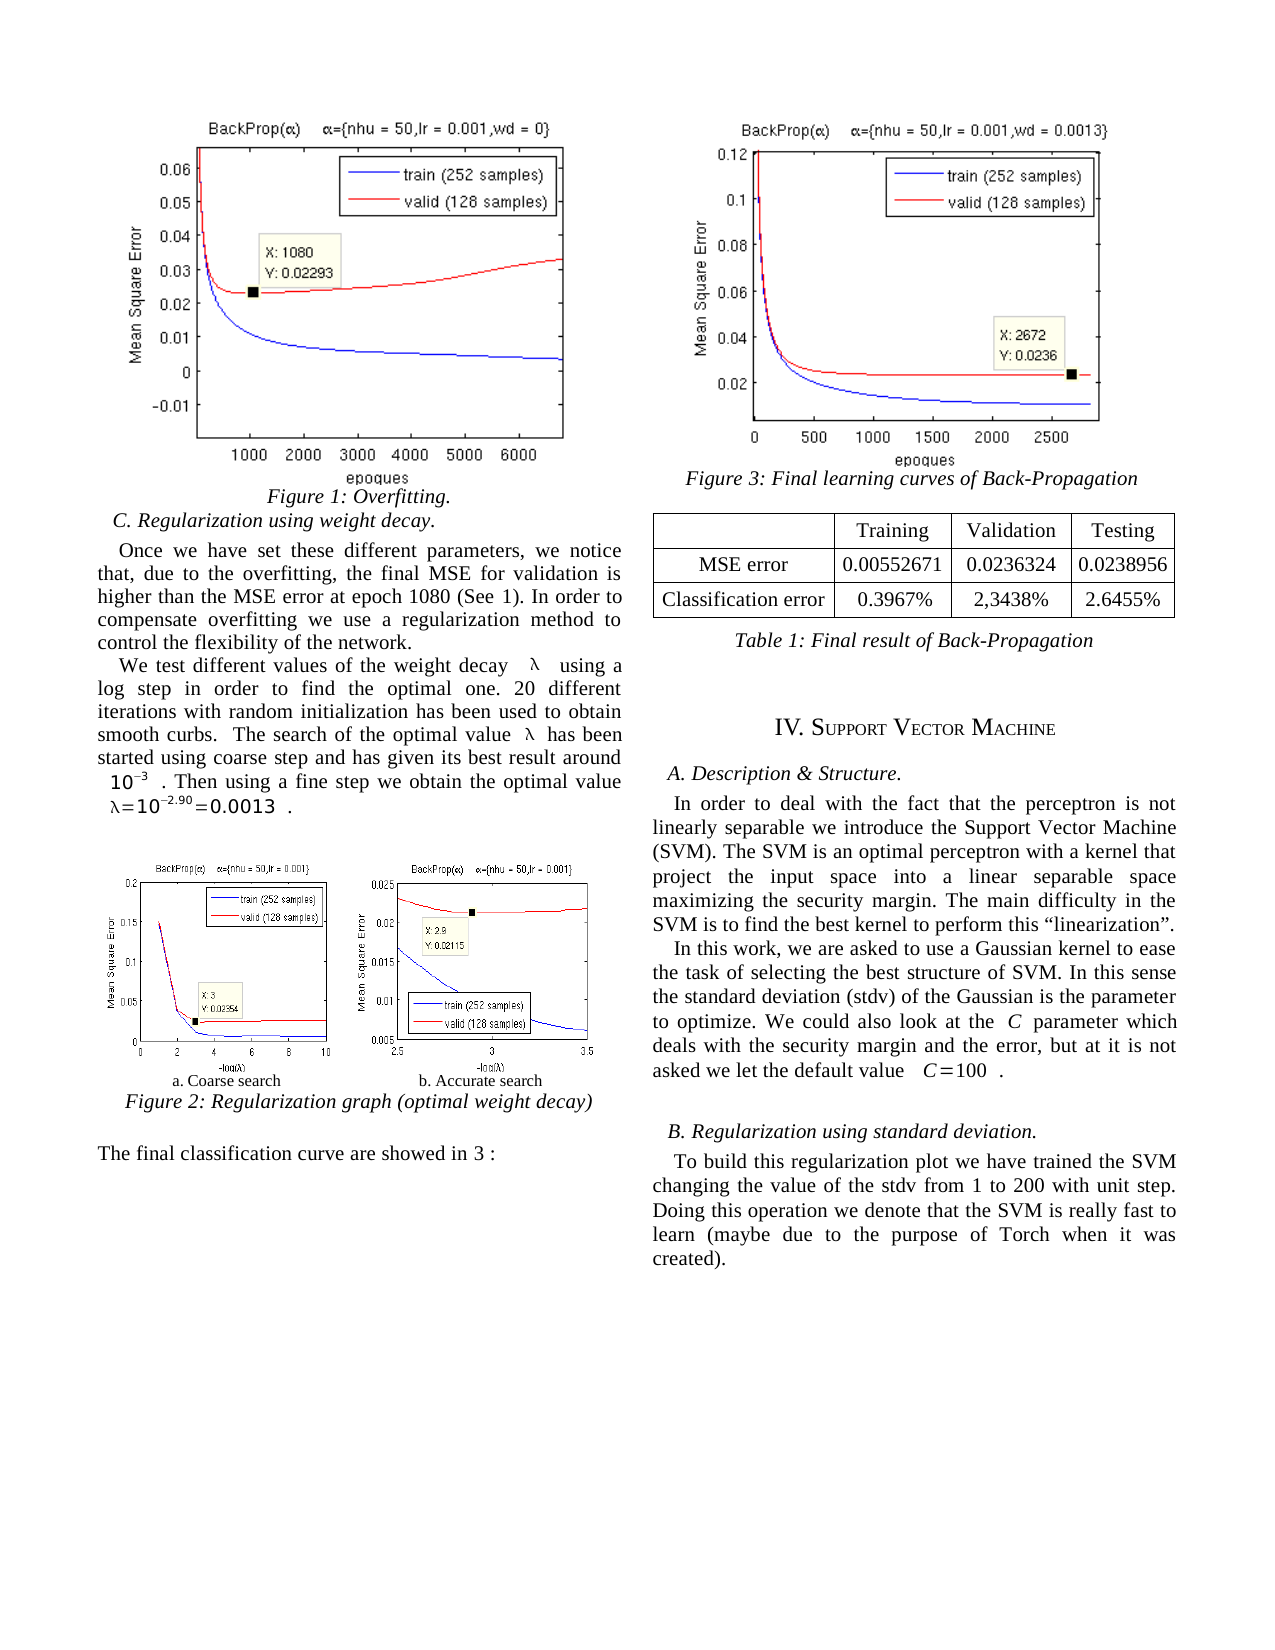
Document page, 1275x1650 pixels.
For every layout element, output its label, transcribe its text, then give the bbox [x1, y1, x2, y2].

picture [682, 117, 1144, 467]
picture [100, 859, 349, 1072]
subtitle Description & Structure. [667, 762, 1177, 785]
table_cell 0.0238956 [1072, 549, 1174, 582]
text The final classification curve are showed in Figure 3 : [97, 1141, 622, 1164]
table_header Validation [952, 514, 1071, 548]
table_cell 2,3438% [952, 583, 1071, 617]
table_cell Classification error [654, 583, 834, 617]
table_cell MSE error [654, 549, 834, 582]
picture [116, 116, 610, 485]
text Figure 3: Final learning curves of Back-Propagation [682, 467, 1143, 490]
table_header Training [835, 514, 951, 548]
subtitle Regularization using weight decay. [112, 509, 622, 532]
text Figure 2: Regularization graph (optimal weight decay) [101, 847, 619, 1112]
text In order to deal with the fact that the perceptron is not linearly separable we introduce the Support Vector Machine (SVM). The SVM is an optimal perceptron with a kernel that project the input space into a linear separable space maximizing the security margin. The main difficulty in the SVM is to find the best kernel to perform this “linearization”. [652, 792, 1177, 936]
table_cell 0.00552671 [835, 549, 951, 582]
subtitle Regularization using standard deviation. [667, 1120, 1177, 1143]
table_cell 0.0236324 [952, 549, 1071, 582]
text Figure 1: Overfitting. [97, 117, 622, 508]
text Once we have set these different parameters, we notice that, due to the overfitting, the final MSE for validation is higher than the MSE error at epoch 1080 (See Figure 1). In order to compensate overfitting we use a regularization method to control the flexibility of the network. [97, 538, 622, 653]
text b. Accurate search [351, 1072, 610, 1089]
picture [350, 859, 611, 1072]
text We test different values of the weight decay using a log step in order to find the optimal one. 20 different iterations with random initialization has been used to obtain smooth curbs. The search of the optimal valuehas been started using coarse step and has given its best result around. Then using a fine step we obtain the optimal value . [97, 653, 622, 819]
table_cell 0.3967% [835, 583, 951, 617]
table_cell 2.6455% [1072, 583, 1174, 617]
text a. Coarse search [101, 1072, 348, 1089]
table_header [654, 514, 834, 548]
text To build this regularization plot we have trained the SVM changing the value of the stdv from 1 to 200 with unit step. Doing this operation we denote that the SVM is really fast to learn (maybe due to the purpose of Torch when it was created). [652, 1150, 1177, 1270]
text Table 1: Final result of Back-Propagation [652, 629, 1177, 652]
text In this work, we are asked to use a Gaussian kernel to ease the task of selecting the best structure of SVM. In this sense the standard deviation (stdv) of the Gaussian is the parameter to optimize. We could also look at theparameter which deals with the security margin and the error, but at it is not asked we let the default value . [652, 937, 1177, 1082]
subtitle Support Vector Machine [652, 713, 1177, 741]
table_header Testing [1072, 514, 1174, 548]
